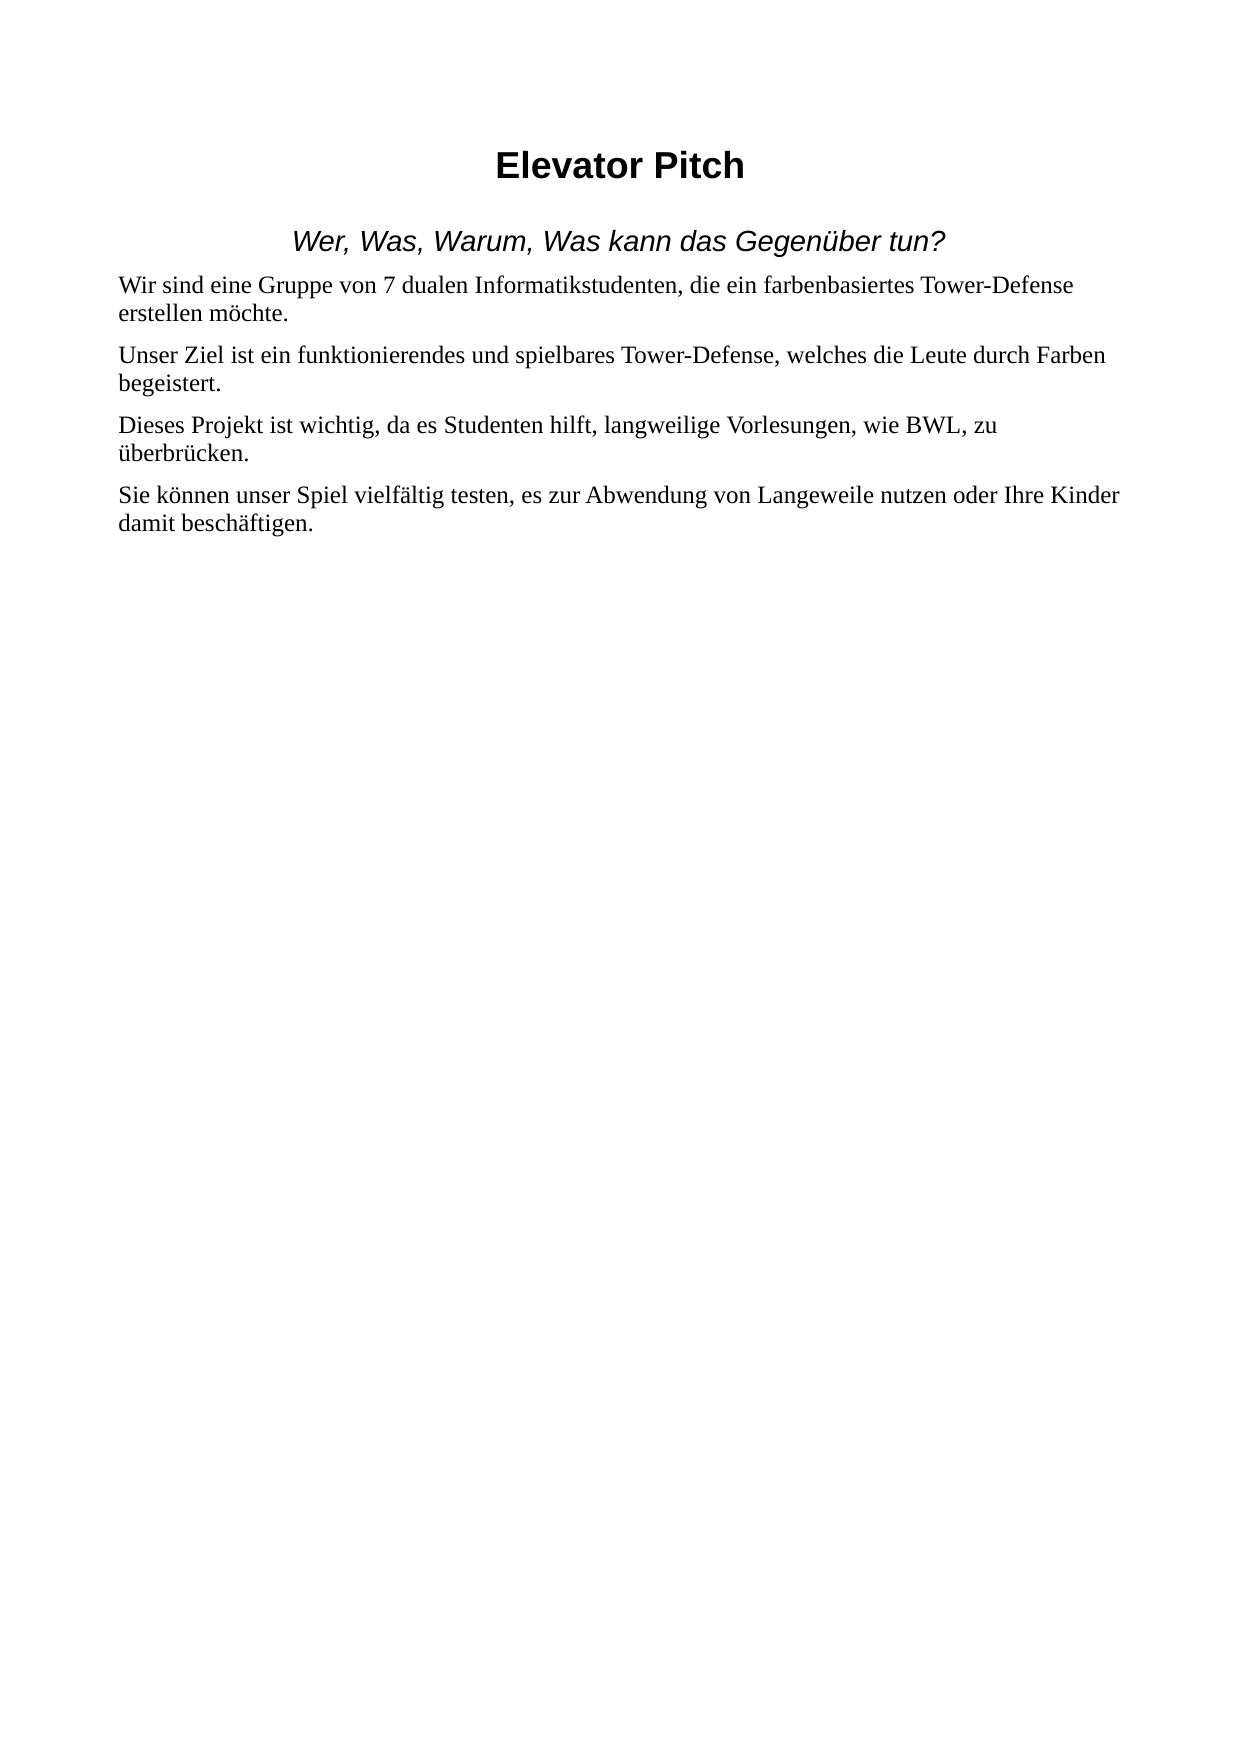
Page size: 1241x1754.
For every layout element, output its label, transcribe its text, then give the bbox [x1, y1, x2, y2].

text Dieses Projekt ist wichtig, da es Studenten hilft, langweilige Vorlesungen, wie BWL, zu überbrücken. [118, 410, 1122, 467]
text Sie können unser Spiel vielfältig testen, es zur Abwendung von Langeweile nutzen oder Ihre Kinder damit beschäftigen. [118, 480, 1122, 537]
text Unser Ziel ist ein funktionierendes und spielbares Tower-Defense, welches die Leute durch Farben begeistert. [118, 340, 1122, 397]
subtitle Wer, Was, Warum, Was kann das Gegenüber tun? [118, 224, 1122, 257]
text Wir sind eine Gruppe von 7 dualen Informatikstudenten, die ein farbenbasiertes Tower-Defense erstellen möchte. [118, 270, 1122, 327]
title Elevator Pitch [118, 143, 1122, 186]
